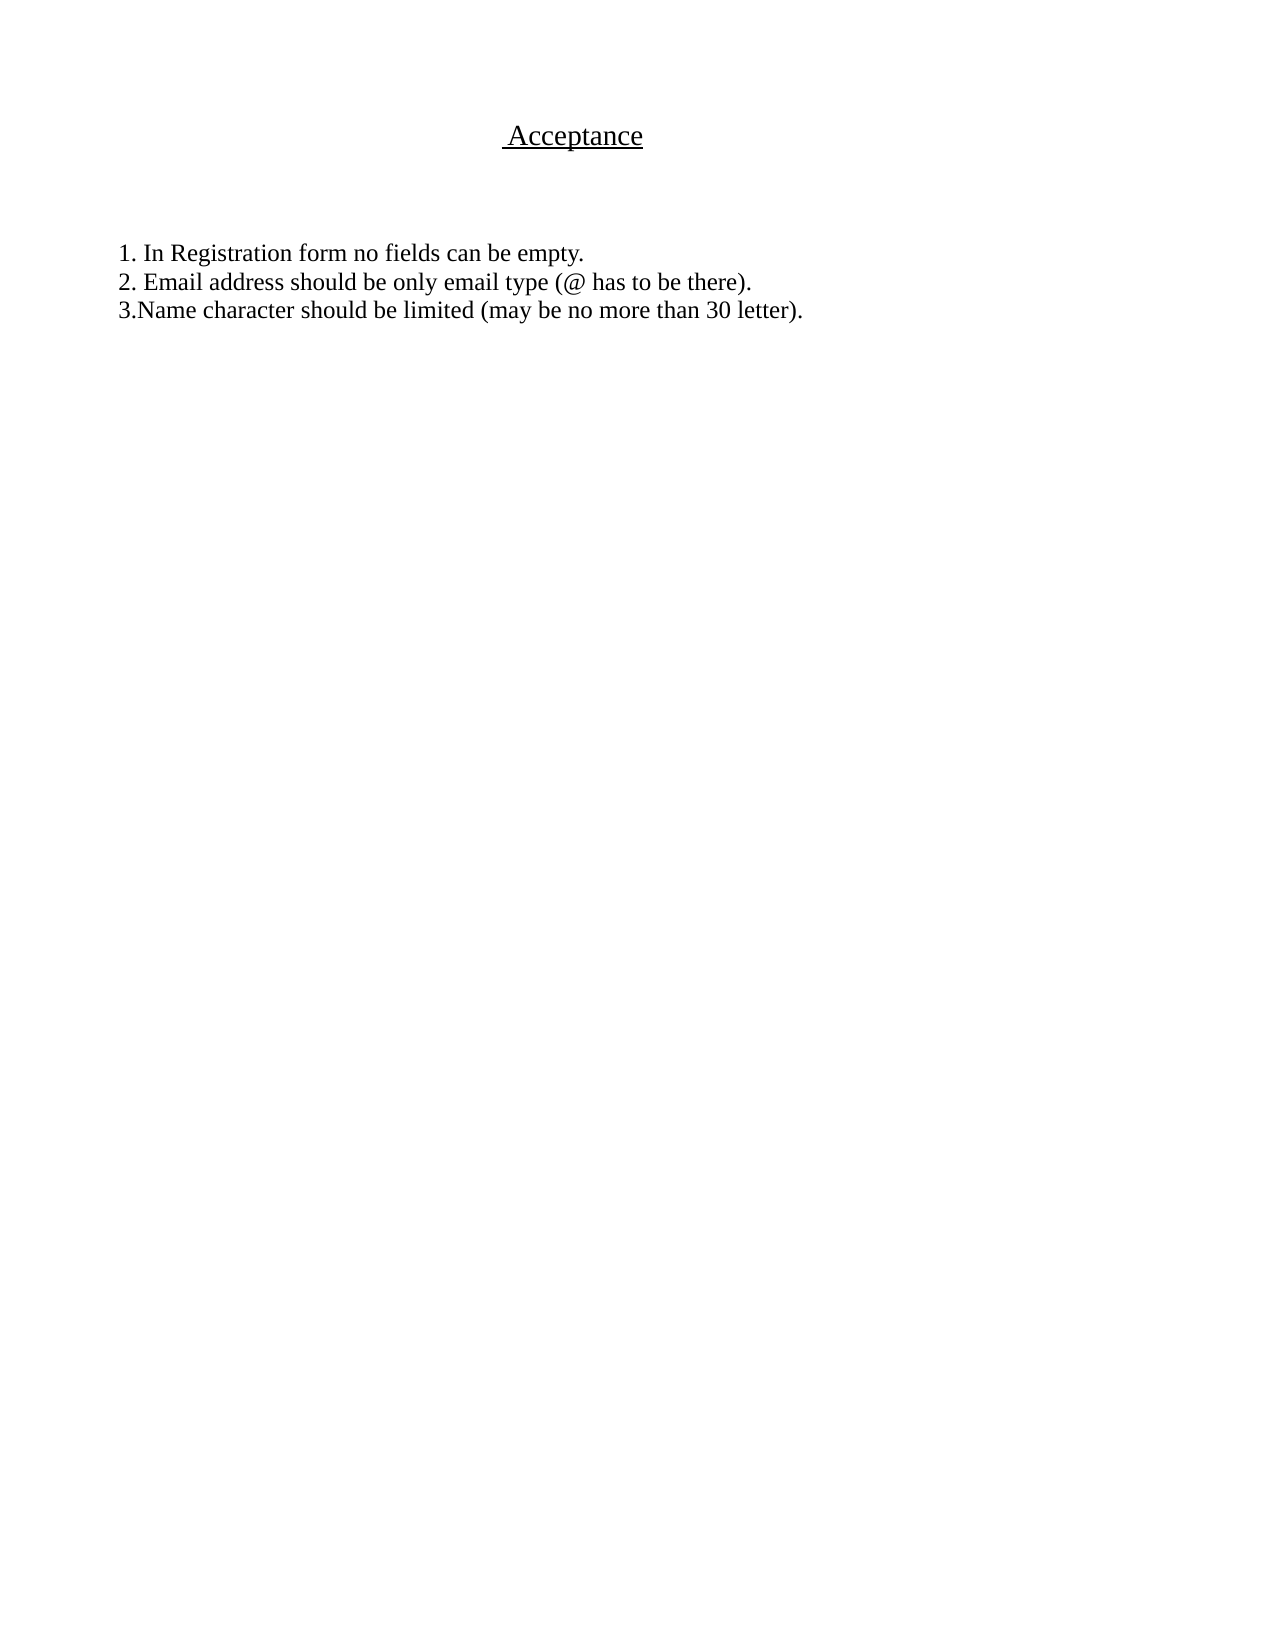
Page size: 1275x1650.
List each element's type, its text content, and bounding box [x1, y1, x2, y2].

text Acceptance [118, 118, 1157, 152]
text 1. In Registration form no fields can be empty. [118, 238, 1157, 267]
text 3.Name character should be limited (may be no more than 30 letter). [118, 295, 1157, 324]
text 2. Email address should be only email type (@ has to be there). [118, 267, 1157, 295]
